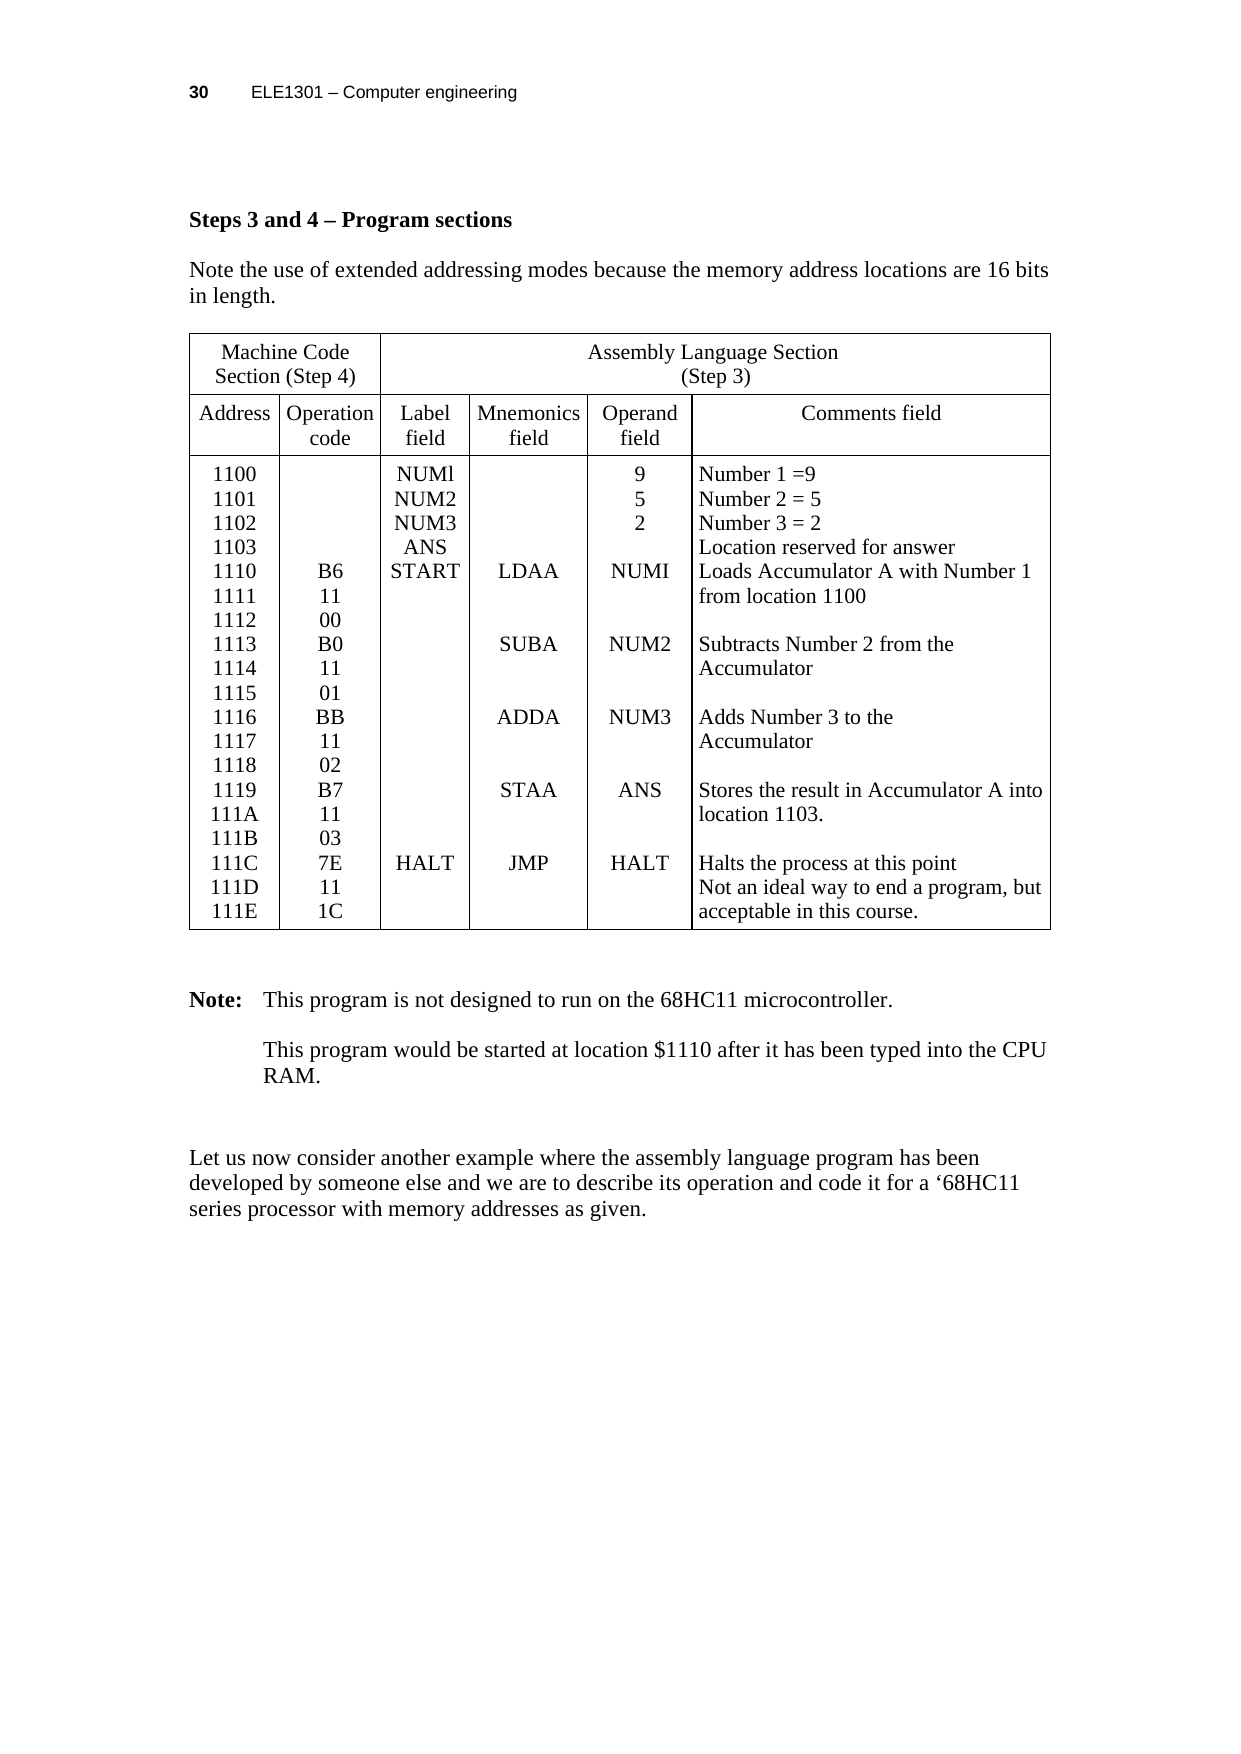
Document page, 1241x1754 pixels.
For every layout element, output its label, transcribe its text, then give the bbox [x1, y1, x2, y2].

table_header Note: [189, 981, 263, 1094]
text Note the use of extended addressing modes because the memory address locations are 16 bits in length. [189, 257, 1051, 308]
table_header Machine Code Section (Step 4) [190, 334, 380, 394]
table_cell 1100 1101 1102 1103 1110 1111 1112 1113 1114 1115 1116 1117 1118 1119 111A 111B 111C 111D 111E [190, 456, 279, 929]
table_header Assembly Language Section (Step 3) [381, 334, 1050, 394]
table_cell Address [190, 395, 279, 455]
table_cell Number 1 =9 Number 2 = 5 Number 3 = 2 Location reserved for answer Loads Accumulator A with Number 1 from location 1100 Subtracts Number 2 from the Accumulator Adds Number 3 to the Accumulator Stores the result in Accumulator A into location 1103. Halts the process at this point Not an ideal way to end a program, but acceptable in this course. [693, 456, 1050, 929]
table_cell Operation code [280, 395, 380, 455]
text Steps 3 and 4 – Program sections [189, 207, 1051, 232]
table_cell Operand field [588, 395, 691, 455]
table_cell Label field [381, 395, 469, 455]
table_cell Mnemonics field [470, 395, 587, 455]
table_cell 9 5 2 NUMI NUM2 NUM3 ANS HALT [588, 456, 691, 929]
table_cell Comments field [693, 395, 1050, 455]
text Let us now consider another example where the assembly language program has been developed by someone else and we are to describe its operation and code it for a ‘68HC11 series processor with memory addresses as given. [189, 1144, 1051, 1221]
table_cell LDAA SUBA ADDA STAA JMP [470, 456, 587, 929]
table_header This program is not designed to run on the 68HC11 microcontroller. This program would be started at location $1110 after it has been typed into the CPU RAM. [263, 981, 1051, 1094]
table_cell B6 11 00 B0 11 01 BB 11 02 B7 11 03 7E 11 1C [280, 456, 380, 929]
table_cell NUMl NUM2 NUM3 ANS START HALT [381, 456, 469, 929]
